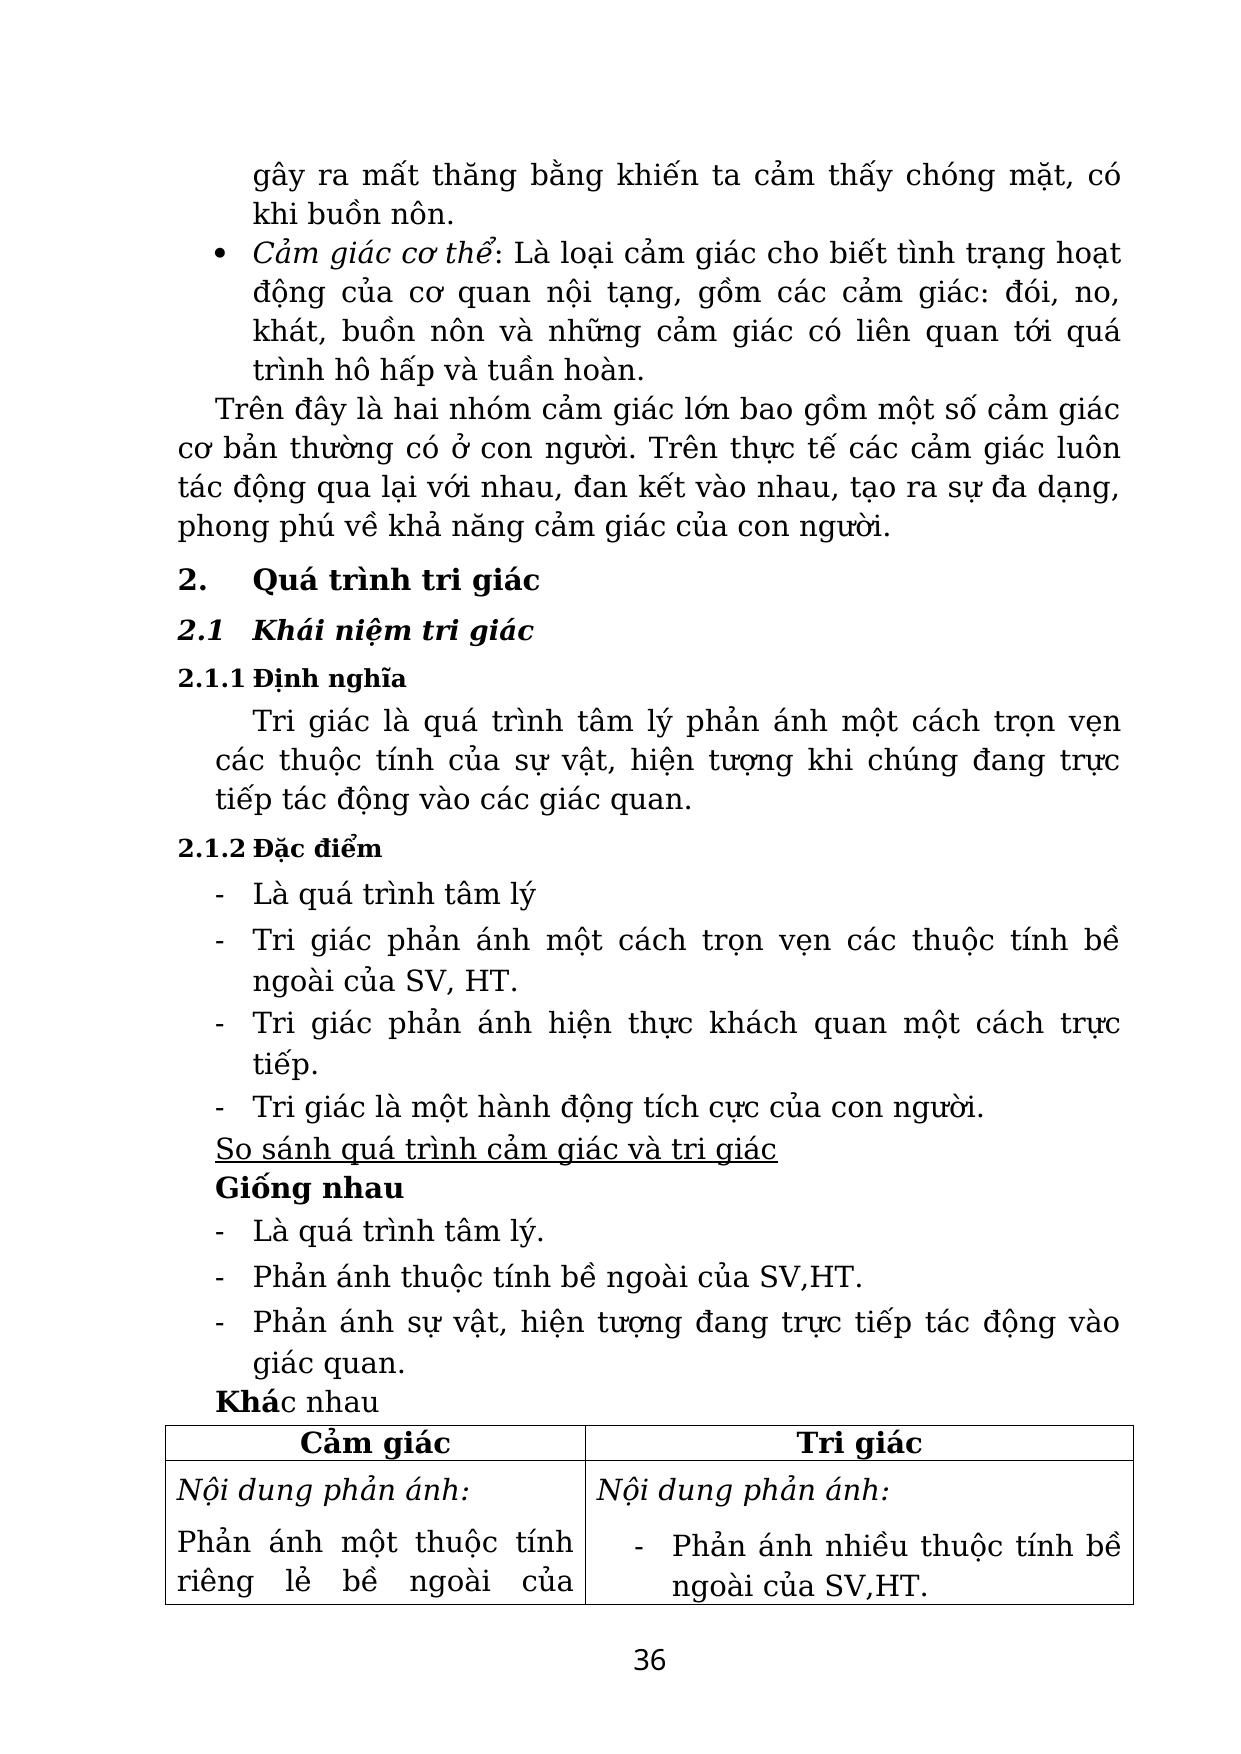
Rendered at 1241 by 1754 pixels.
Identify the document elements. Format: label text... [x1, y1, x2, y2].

list Tri giác là một hành động tích cực của con người. [215, 1086, 1122, 1126]
list Là quá trình tâm lý [215, 873, 1122, 913]
list gây ra mất thăng bằng khiến ta cảm thấy chóng mặt, có khi buồn nôn. [215, 158, 1122, 231]
subtitle Định nghĩa [177, 664, 1122, 694]
table_cell Nội dung phản ánh: Phản ánh một thuộc tính riêng lẻ bề ngoài của [166, 1461, 585, 1604]
list Cảm giác cơ thể: Là loại cảm giác cho biết tình trạng hoạt động của cơ quan nội tạng, gồm các cảm giác: đói, no, khát, buồn nôn và những cảm giác có liên quan tới quá trình hô hấp và tuần hoàn. [215, 236, 1122, 387]
list Phản ánh thuộc tính bề ngoài của SV,HT. [215, 1256, 1122, 1296]
table_header Cảm giác [166, 1426, 585, 1460]
subtitle Khái niệm tri giác [177, 615, 1122, 647]
table_header Tri giác [586, 1426, 1133, 1460]
text Tri giác là quá trình tâm lý phản ánh một cách trọn vẹn các thuộc tính của sự vật, hiện tượng khi chúng đang trực tiếp tác động vào các giác quan. [215, 704, 1122, 816]
subtitle Đặc điểm [177, 834, 1122, 863]
table_cell Nội dung phản ánh: Phản ánh nhiều thuộc tính bề ngoài của SV,HT. [586, 1461, 1133, 1604]
list Tri giác phản ánh một cách trọn vẹn các thuộc tính bề ngoài của SV, HT. [215, 919, 1122, 998]
list Là quá trình tâm lý. [215, 1210, 1122, 1250]
text Giống nhau [215, 1171, 1122, 1205]
subtitle Quá trình tri giác [177, 563, 1122, 597]
list Phản ánh sự vật, hiện tượng đang trực tiếp tác động vào giác quan. [215, 1302, 1122, 1380]
list Tri giác phản ánh hiện thực khách quan một cách trực tiếp. [215, 1003, 1122, 1081]
text Trên đây là hai nhóm cảm giác lớn bao gồm một số cảm giác cơ bản thường có ở con người. Trên thực tế các cảm giác luôn tác động qua lại với nhau, đan kết vào nhau, tạo ra sự đa dạng, phong phú về khả năng cảm giác của con người. [177, 392, 1122, 543]
text So sánh quá trình cảm giác và tri giác [215, 1132, 1122, 1166]
text Khác nhau [215, 1385, 1122, 1419]
